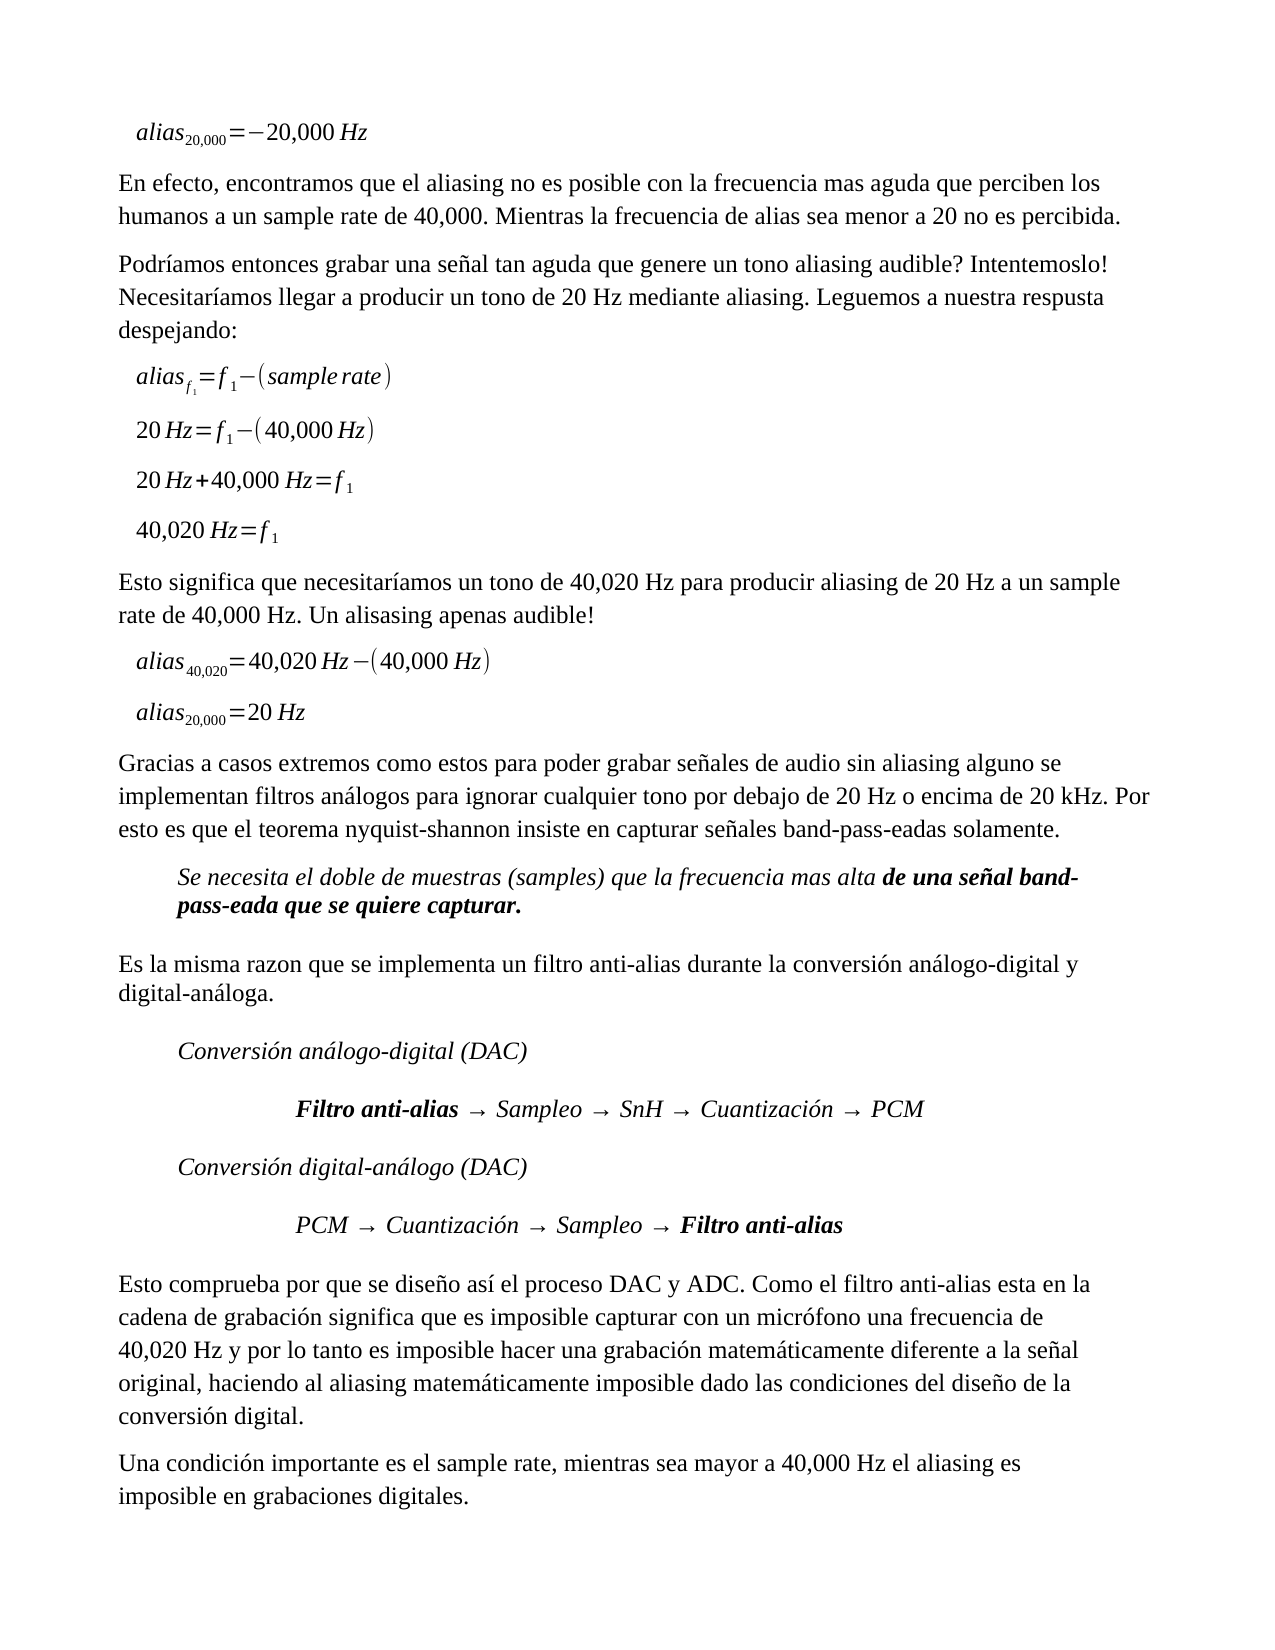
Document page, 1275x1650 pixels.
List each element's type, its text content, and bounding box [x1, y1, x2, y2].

text Conversión digital-análogo (DAC) [177, 1152, 1098, 1181]
text Gracias a casos extremos como estos para poder grabar señales de audio sin aliasing alguno se implementan filtros análogos para ignorar cualquier tono por debajo de 20 Hz o encima de 20 kHz. Por esto es que el teorema nyquist-shannon insiste en capturar señales band-pass-eadas solamente. [118, 748, 1157, 843]
text Es la misma razon que se implementa un filtro anti-alias durante la conversión análogo-digital y digital-análoga. [118, 949, 1098, 1006]
text PCM → Cuantización → Sampleo → Filtro anti-alias [177, 1211, 1098, 1239]
text En efecto, encontramos que el aliasing no es posible con la frecuencia mas aguda que perciben los humanos a un sample rate de 40,000. Mientras la frecuencia de alias sea menor a 20 no es percibida. [118, 168, 1157, 230]
text Esto significa que necesitaríamos un tono de 40,020 Hz para producir aliasing de 20 Hz a un sample rate de 40,000 Hz. Un alisasing apenas audible! [118, 567, 1157, 628]
text Filtro anti-alias → Sampleo → SnH → Cuantización → PCM [177, 1094, 1098, 1123]
text Podríamos entonces grabar una señal tan aguda que genere un tono aliasing audible? Intentemoslo! Necesitaríamos llegar a producir un tono de 20 Hz mediante aliasing. Leguemos a nuestra respusta despejando: [118, 249, 1157, 344]
text Una condición importante es el sample rate, mientras sea mayor a 40,000 Hz el aliasing es imposible en grabaciones digitales. [118, 1448, 1098, 1510]
text Esto comprueba por que se diseño así el proceso DAC y ADC. Como el filtro anti-alias esta en la cadena de grabación significa que es imposible capturar con un micrófono una frecuencia de 40,020 Hz y por lo tanto es imposible hacer una grabación matemáticamente diferente a la señal original, haciendo al aliasing matemáticamente imposible dado las condiciones del diseño de la conversión digital. [118, 1269, 1098, 1429]
text Se necesita el doble de muestras (samples) que la frecuencia mas alta de una señal band-pass-eada que se quiere capturar. [177, 862, 1098, 919]
text Conversión análogo-digital (DAC) [177, 1036, 1098, 1064]
